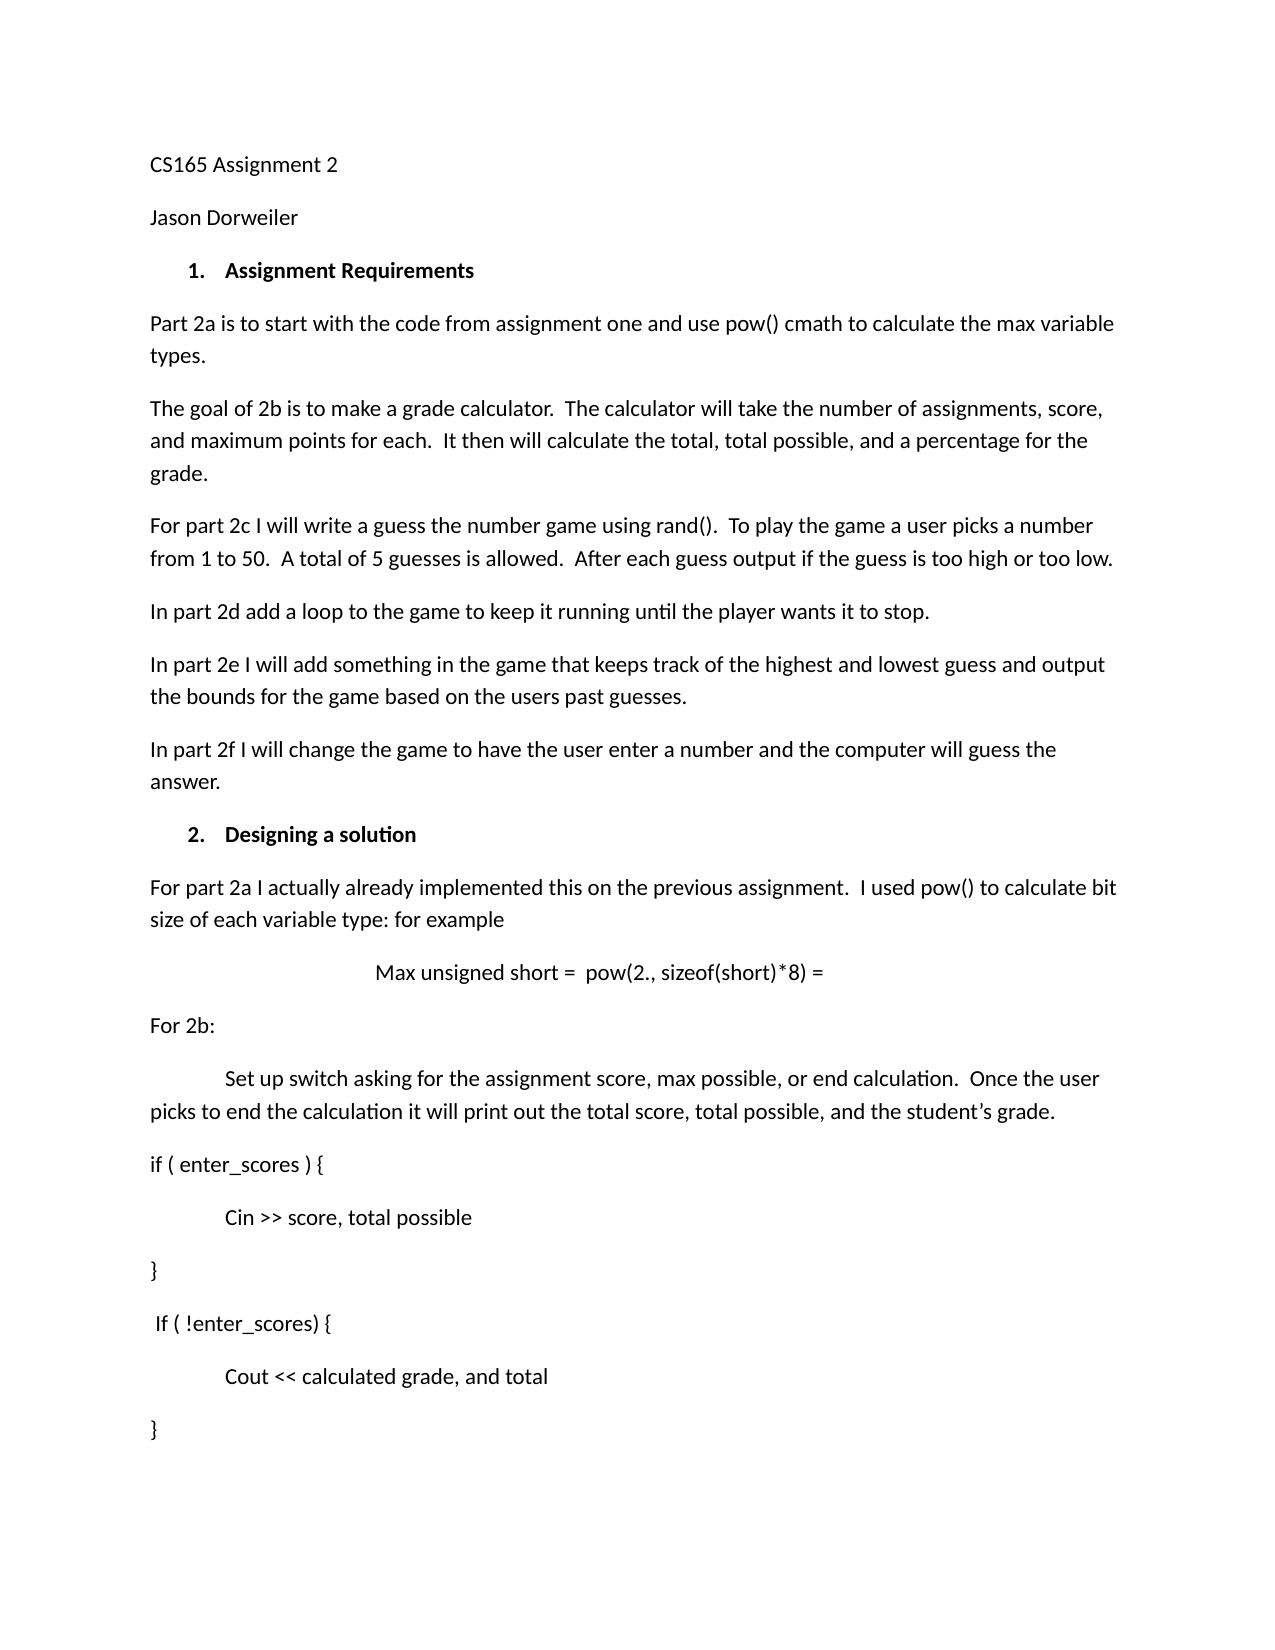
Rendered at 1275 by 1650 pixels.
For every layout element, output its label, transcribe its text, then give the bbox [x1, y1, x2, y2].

text Max unsigned short = pow(2., sizeof(short)*8) = [300, 958, 1125, 987]
text Jason Dorweiler [150, 203, 1125, 231]
text if ( enter_scores ) { [150, 1150, 1125, 1178]
text For 2b: [150, 1012, 1125, 1039]
text In part 2e I will add something in the game that keeps track of the highest and lowest guess and output the bounds for the game based on the users past guesses. [150, 650, 1125, 710]
text Part 2a is to start with the code from assignment one and use pow() cmath to calculate the max variable types. [150, 309, 1125, 369]
list Designing a solution [187, 820, 1125, 848]
text CS165 Assignment 2 [150, 150, 1125, 178]
list Assignment Requirements [187, 256, 1125, 284]
text Cout << calculated grade, and total [150, 1362, 1125, 1390]
text } [150, 1415, 1125, 1443]
text Cin >> score, total possible [150, 1203, 1125, 1231]
text If ( !enter_scores) { [150, 1309, 1125, 1337]
text For part 2c I will write a guess the number game using rand(). To play the game a user picks a number from 1 to 50. A total of 5 guesses is allowed. After each guess output if the guess is too high or too low. [150, 512, 1125, 572]
text In part 2d add a loop to the game to keep it running until the player wants it to stop. [150, 597, 1125, 625]
text For part 2a I actually already implemented this on the previous assignment. I used pow() to calculate bit size of each variable type: for example [150, 873, 1125, 933]
text In part 2f I will change the game to have the user enter a number and the computer will guess the answer. [150, 735, 1125, 795]
text Set up switch asking for the assignment score, max possible, or end calculation. Once the user picks to end the calculation it will print out the total score, total possible, and the student’s grade. [150, 1064, 1125, 1125]
text The goal of 2b is to make a grade calculator. The calculator will take the number of assignments, score, and maximum points for each. It then will calculate the total, total possible, and a percentage for the grade. [150, 394, 1125, 487]
text } [150, 1256, 1125, 1284]
